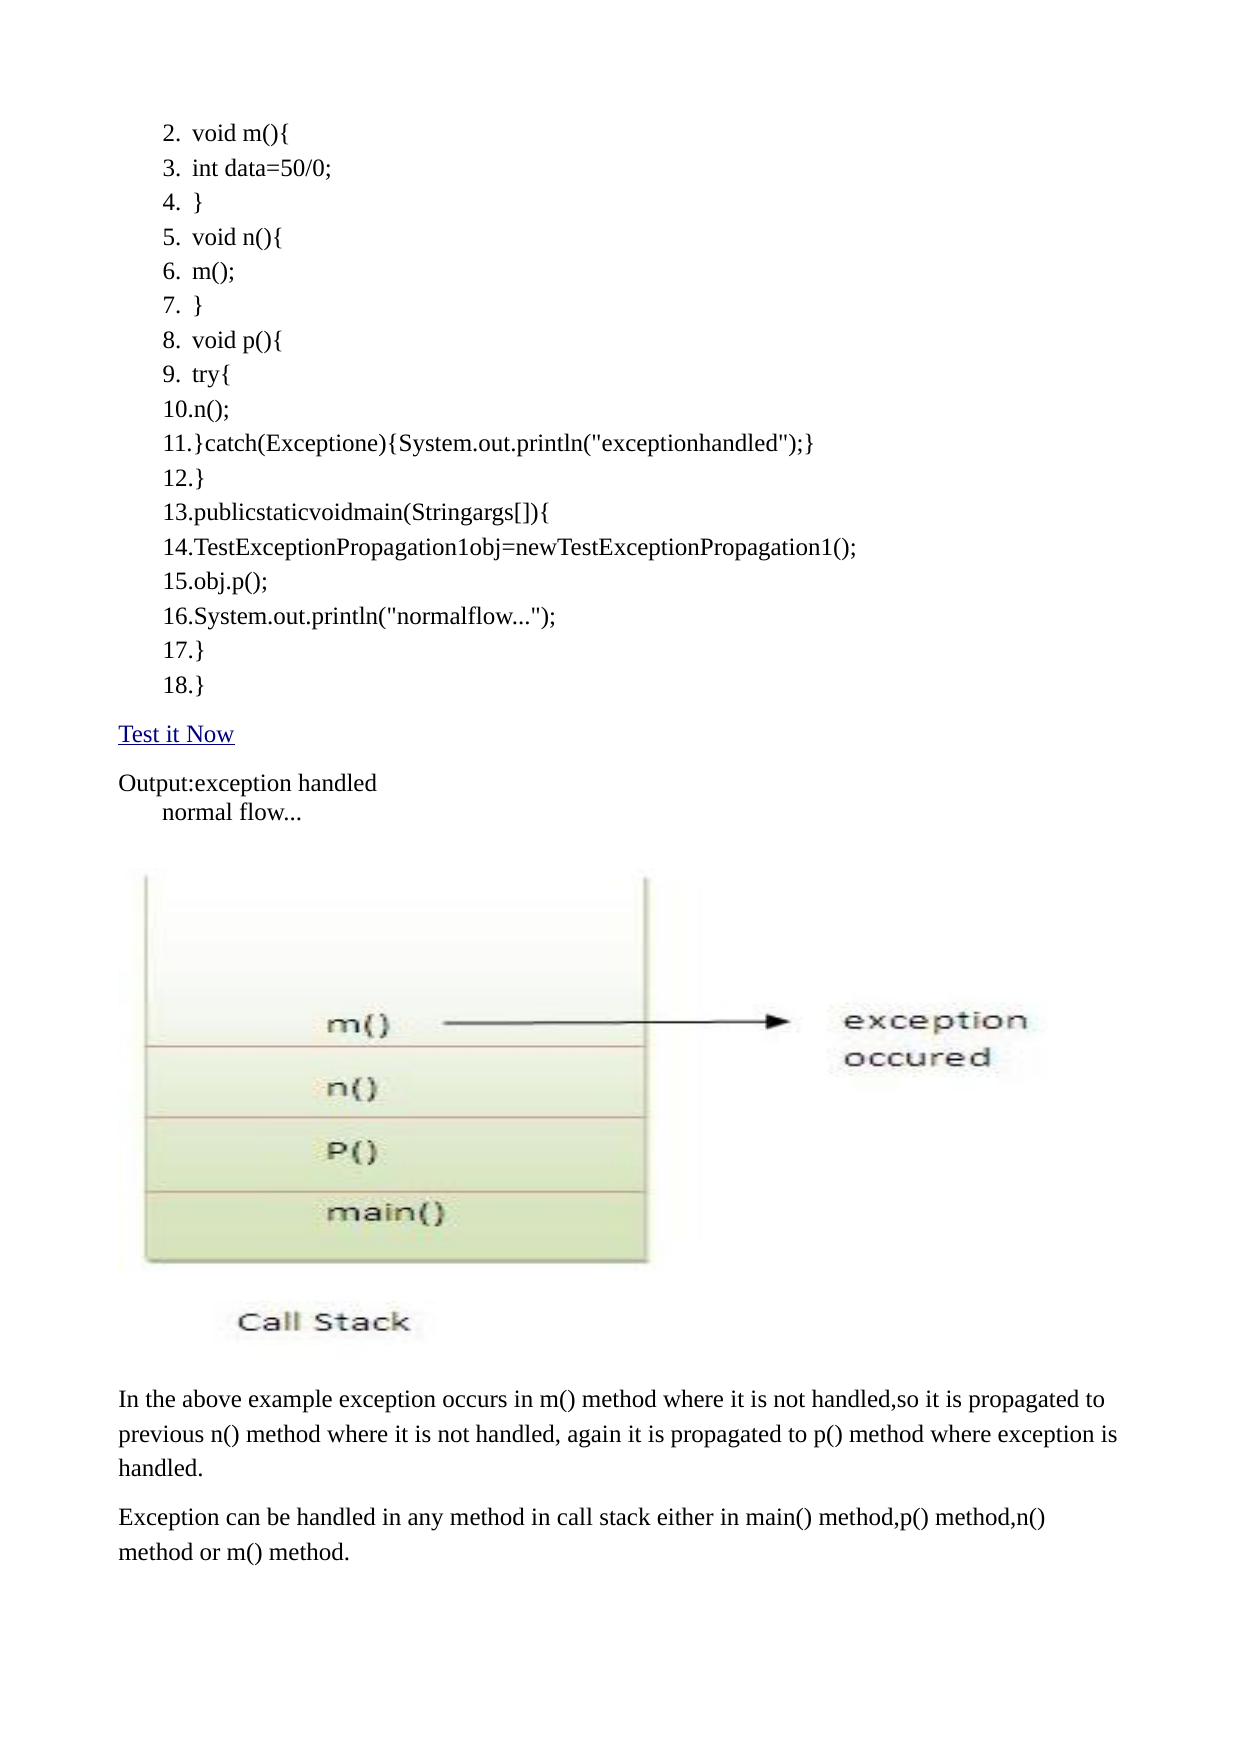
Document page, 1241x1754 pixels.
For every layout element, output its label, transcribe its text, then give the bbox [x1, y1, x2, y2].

list void n(){ [162, 222, 1122, 250]
list void m(){ [162, 118, 1122, 147]
list m(); [162, 256, 1122, 285]
list } [162, 291, 1122, 319]
text Output:exception handled [118, 768, 1122, 797]
list } [162, 635, 1122, 664]
list }catch(Exceptione){System.out.println("exceptionhandled");} [162, 428, 1122, 457]
text In the above example exception occurs in m() method where it is not handled,so it is propagated to previous n() method where it is not handled, again it is propagated to p() method where exception is handled. [118, 1384, 1122, 1482]
list } [162, 463, 1122, 492]
list void p(){ [162, 325, 1122, 354]
list TestExceptionPropagation1obj=newTestExceptionPropagation1(); [162, 532, 1122, 561]
text normal flow... [118, 797, 1122, 825]
list try{ [162, 359, 1122, 388]
list } [162, 670, 1122, 698]
list n(); [162, 394, 1122, 423]
list } [162, 187, 1122, 216]
list obj.p(); [162, 566, 1122, 595]
text Exception can be handled in any method in call stack either in main() method,p() method,n() method or m() method. [118, 1502, 1122, 1566]
list int data=50/0; [162, 153, 1122, 181]
list publicstaticvoidmain(Stringargs[]){ [162, 497, 1122, 526]
text Test it Now [118, 719, 1122, 748]
picture [118, 855, 1067, 1359]
list System.out.println("normalflow..."); [162, 601, 1122, 629]
